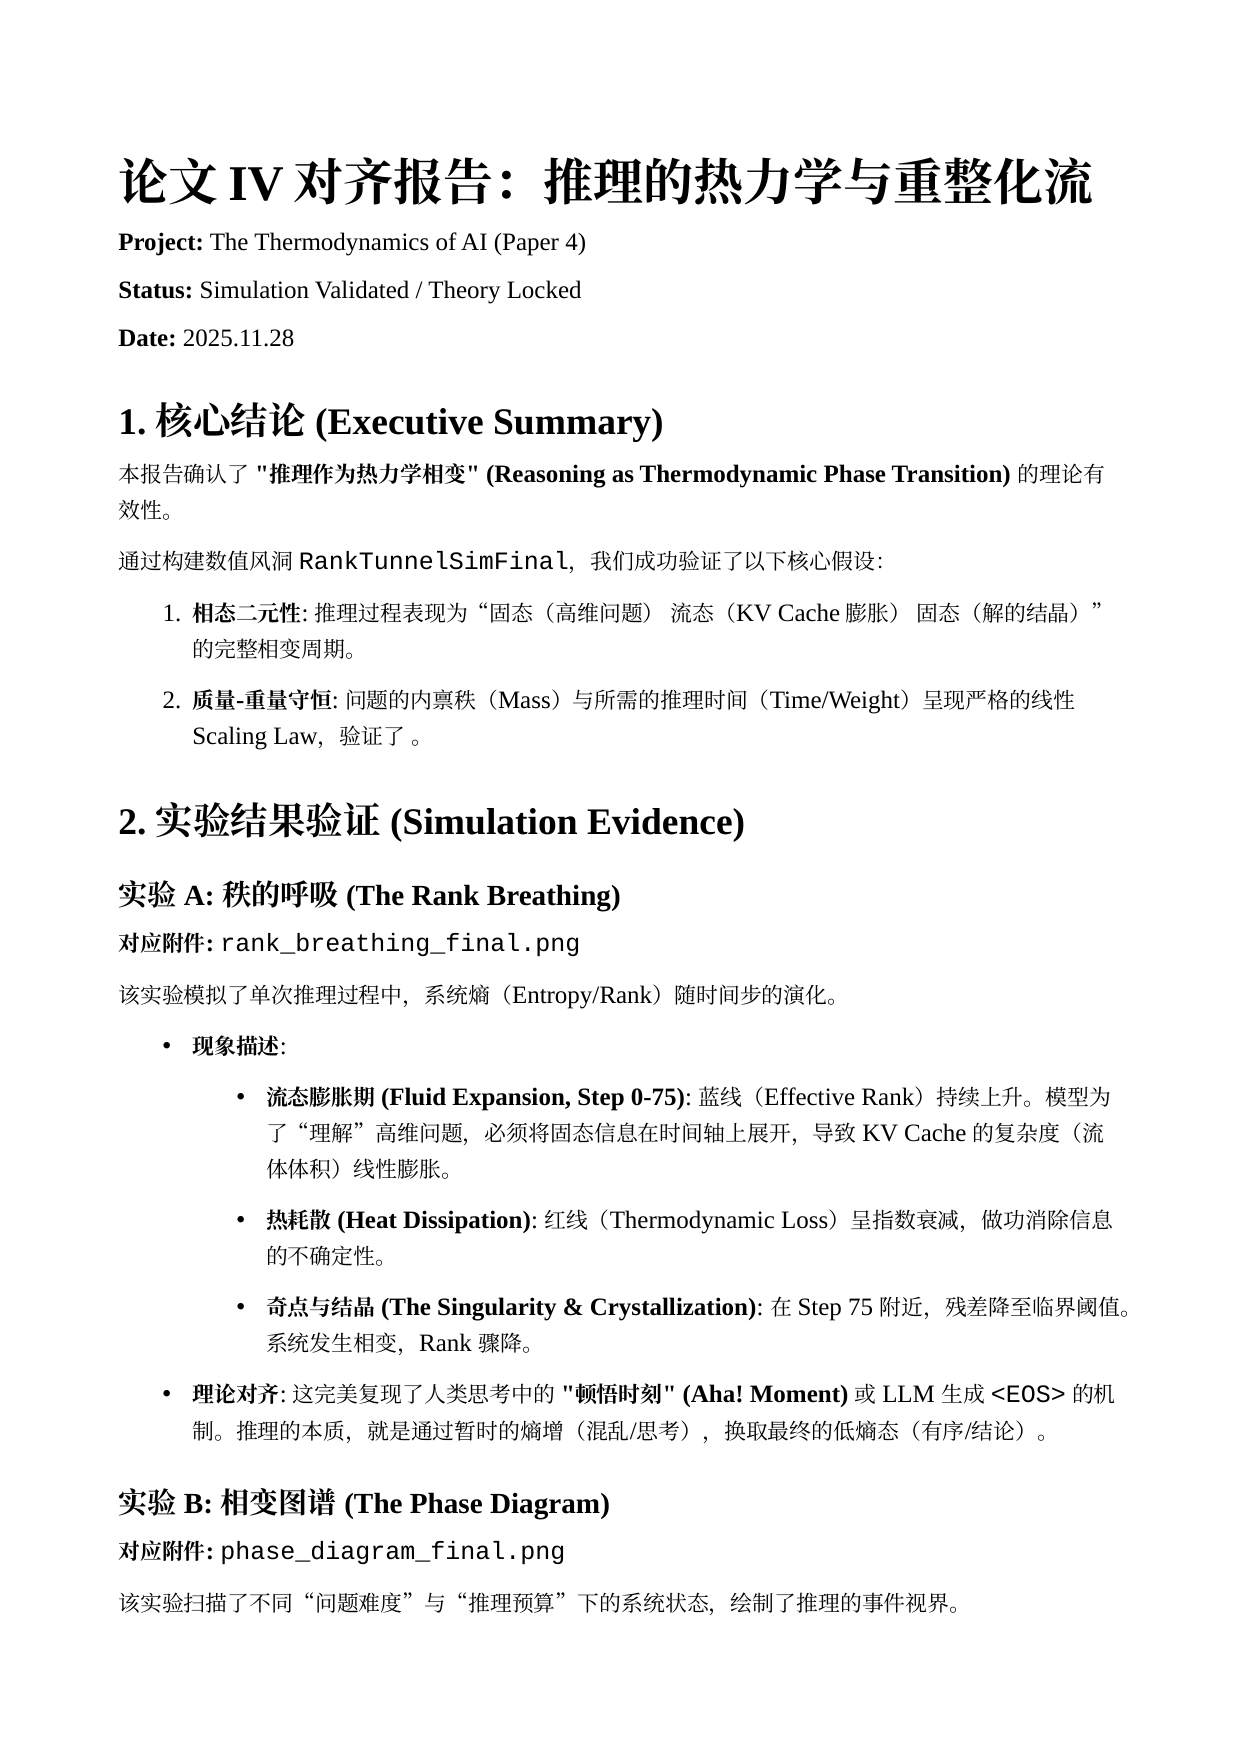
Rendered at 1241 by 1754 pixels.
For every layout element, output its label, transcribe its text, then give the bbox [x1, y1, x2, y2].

subtitle 论文IV对齐报告：推理的热力学与重整化流 [118, 143, 1122, 215]
subtitle 实验 A: 秩的呼吸 (The Rank Breathing) [118, 872, 1122, 914]
subtitle 2. 实验结果验证 (Simulation Evidence) [118, 791, 1122, 845]
text 本报告确认了 "推理作为热力学相变" (Reasoning as Thermodynamic Phase Transition) 的理论有效性。 [118, 457, 1122, 525]
text 通过构建数值风洞 RankTunnelSimFinal，我们成功验证了以下核心假设： [118, 544, 1122, 577]
text 该实验模拟了单次推理过程中，系统熵（Entropy/Rank）随时间步的演化。 [118, 979, 1122, 1010]
subtitle 1. 核心结论 (Executive Summary) [118, 391, 1122, 445]
list 相态二元性: 推理过程表现为“固态（高维问题） 流态（KV Cache膨胀） 固态（解的结晶）”的完整相变周期。 [162, 597, 1122, 664]
text Project: The Thermodynamics of AI (Paper 4) [118, 227, 1122, 256]
list 现象描述: [162, 1029, 1122, 1061]
list 热耗散 (Heat Dissipation): 红线（Thermodynamic Loss）呈指数衰减，做功消除信息的不确定性。 [236, 1203, 1122, 1271]
list 流态膨胀期 (Fluid Expansion, Step 0-75): 蓝线（Effective Rank）持续上升。模型为了“理解”高维问题，必须将固态信息在时间轴上展开，导致 KV Cache 的复杂度（流体体积）线性膨胀。 [236, 1080, 1122, 1184]
list 质量-重量守恒: 问题的内禀秩（Mass）与所需的推理时间（Time/Weight）呈现严格的线性 Scaling Law，验证了 。 [162, 683, 1122, 751]
text 该实验扫描了不同“问题难度”与“推理预算”下的系统状态，绘制了推理的事件视界。 [118, 1586, 1122, 1618]
text Status: Simulation Validated / Theory Locked [118, 275, 1122, 304]
text 对应附件: rank_breathing_final.png [118, 926, 1122, 959]
text 对应附件: phase_diagram_final.png [118, 1534, 1122, 1567]
list 奇点与结晶 (The Singularity & Crystallization): 在 Step 75 附近，残差降至临界阈值。系统发生相变，Rank 骤降。 [236, 1290, 1122, 1358]
list 理论对齐: 这完美复现了人类思考中的 "顿悟时刻" (Aha! Moment) 或 LLM 生成 <EOS> 的机制。推理的本质，就是通过暂时的熵增（混乱/思考），换取最终的低熵态（有序/结论）。 [162, 1377, 1122, 1446]
text Date: 2025.11.28 [118, 323, 1122, 351]
subtitle 实验 B: 相变图谱 (The Phase Diagram) [118, 1479, 1122, 1521]
